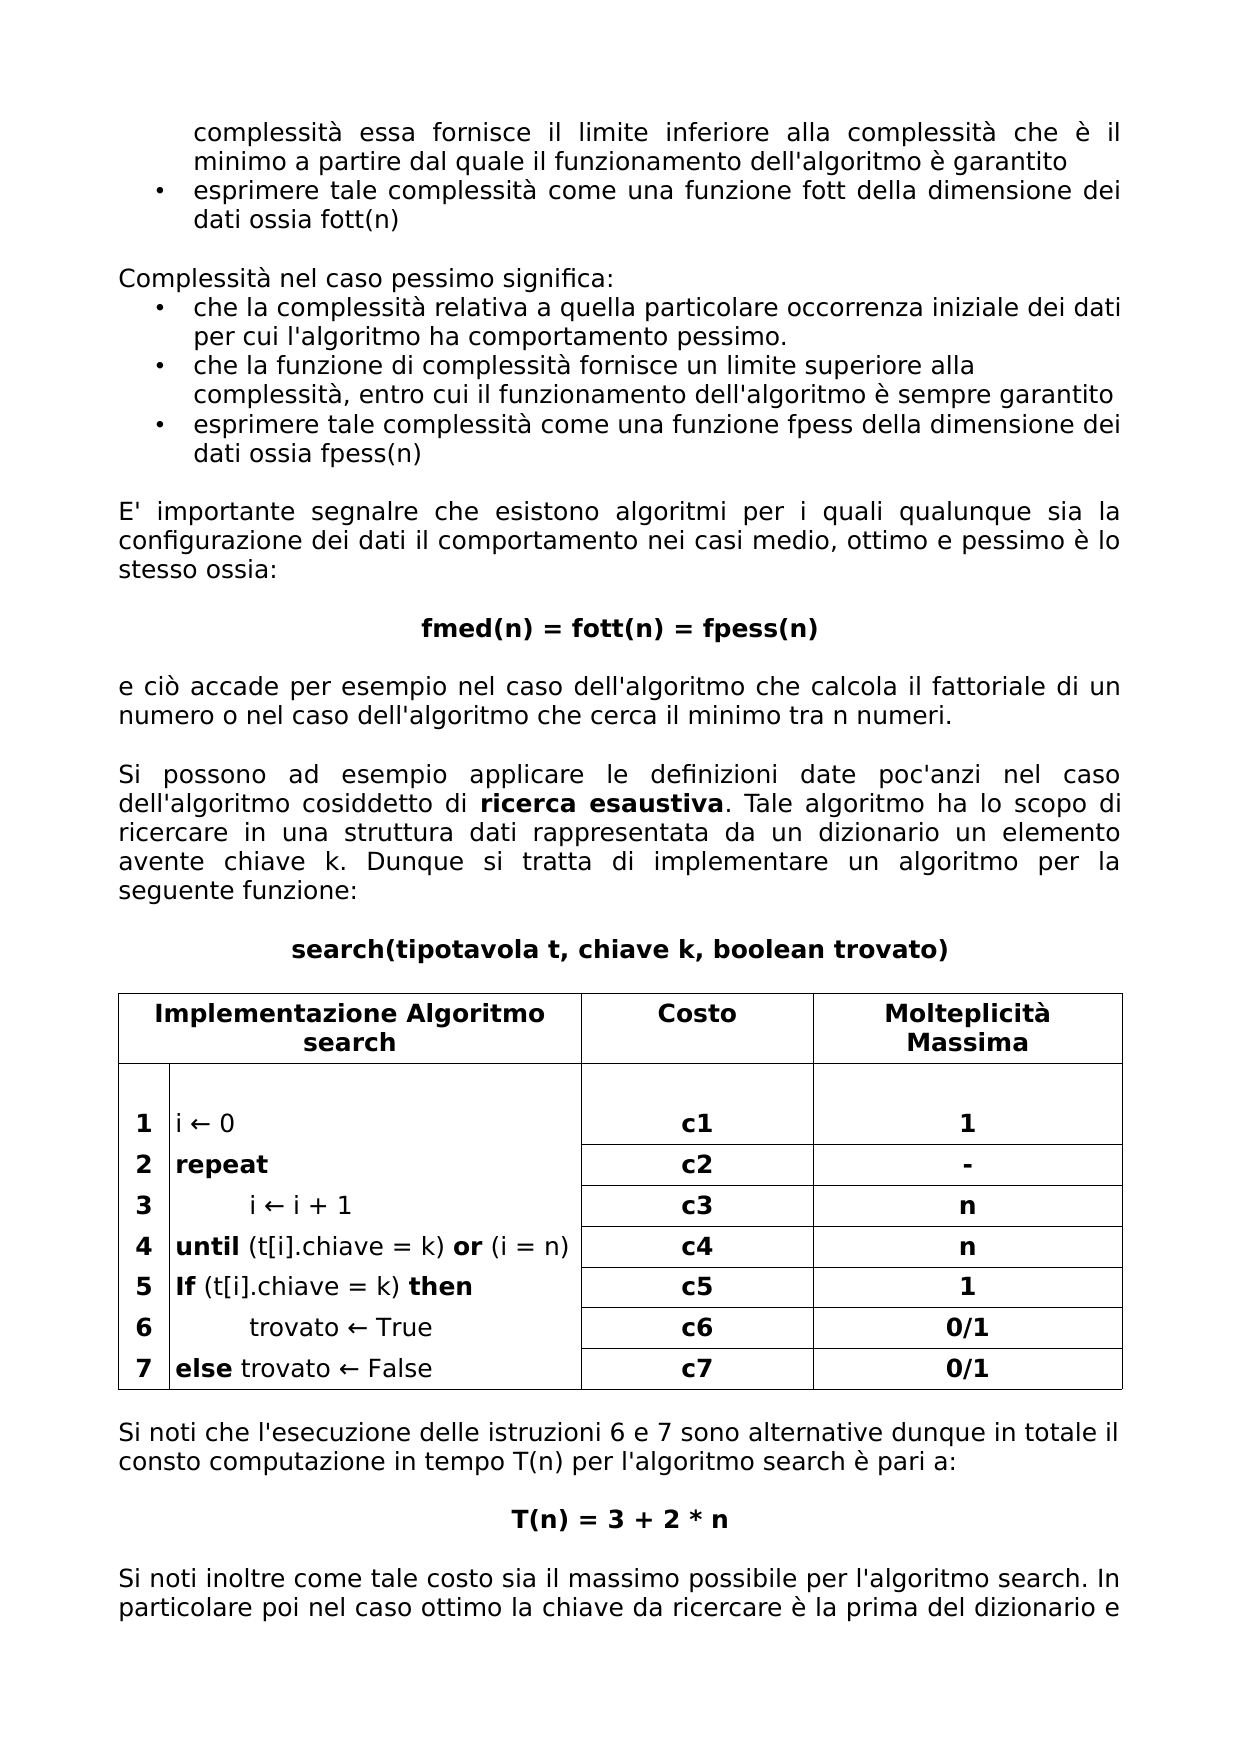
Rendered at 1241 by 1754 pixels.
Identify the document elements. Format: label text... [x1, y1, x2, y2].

table_cell c3 [582, 1186, 813, 1226]
table_cell c7 [582, 1349, 813, 1389]
table_cell 1 [814, 1268, 1122, 1307]
list esprimere tale complessità come una funzione fott della dimensione dei dati ossia fott(n) [156, 176, 1122, 235]
list che la complessità relativa a quella particolare occorrenza iniziale dei dati per cui l'algoritmo ha comportamento pessimo. [156, 293, 1122, 351]
table_cell If (t[i].chiave = k) then [170, 1267, 581, 1307]
table_cell i ← 0 [170, 1104, 581, 1144]
text Complessità nel caso pessimo significa: [118, 264, 1122, 293]
text e ciò accade per esempio nel caso dell'algoritmo che calcola il fattoriale di un numero o nel caso dell'algoritmo che cerca il minimo tra n numeri. [118, 672, 1122, 731]
table_cell else trovato ← False [170, 1348, 581, 1389]
table_cell trovato ← True [170, 1307, 581, 1348]
list complessità essa fornisce il limite inferiore alla complessità che è il minimo a partire dal quale il funzionamento dell'algoritmo è garantito [156, 118, 1122, 176]
table_cell c2 [582, 1145, 813, 1185]
table_header Costo [582, 994, 813, 1063]
text T(n) = 3 + 2 * n [118, 1506, 1122, 1535]
table_cell [170, 1064, 581, 1104]
table_cell 7 [119, 1348, 169, 1389]
table_cell c6 [582, 1308, 813, 1348]
table_cell until (t[i].chiave = k) or (i = n) [170, 1226, 581, 1267]
table_cell n [814, 1186, 1122, 1226]
text search(tipotavola t, chiave k, boolean trovato) [118, 935, 1122, 964]
table_cell c4 [582, 1227, 813, 1267]
table_cell 3 [119, 1185, 169, 1226]
table_cell c1 [582, 1104, 813, 1144]
table_cell 0/1 [814, 1349, 1122, 1389]
table_cell 1 [119, 1104, 169, 1144]
table_cell repeat [170, 1144, 581, 1185]
table_cell 2 [119, 1144, 169, 1185]
text E' importante segnalre che esistono algoritmi per i quali qualunque sia la configurazione dei dati il comportamento nei casi medio, ottimo e pessimo è lo stesso ossia: [118, 497, 1122, 585]
table_cell 0/1 [814, 1308, 1122, 1348]
table_header Implementazione Algoritmo search [119, 994, 581, 1063]
table_cell i ← i + 1 [170, 1185, 581, 1226]
table_cell - [814, 1145, 1122, 1185]
text fmed(n) = fott(n) = fpess(n) [118, 614, 1122, 643]
text Si noti inoltre come tale costo sia il massimo possibile per l'algoritmo search. In particolare poi nel caso ottimo la chiave da ricercare è la prima del dizionario e [118, 1564, 1122, 1622]
list esprimere tale complessità come una funzione fpess della dimensione dei dati ossia fpess(n) [156, 410, 1122, 468]
table_cell [582, 1064, 813, 1104]
table_cell [119, 1064, 169, 1104]
table_header Molteplicità Massima [814, 994, 1122, 1063]
text Si possono ad esempio applicare le definizioni date poc'anzi nel caso dell'algoritmo cosiddetto di ricerca esaustiva. Tale algoritmo ha lo scopo di ricercare in una struttura dati rappresentata da un dizionario un elemento avente chiave k. Dunque si tratta di implementare un algoritmo per la seguente funzione: [118, 760, 1122, 906]
table_cell 4 [119, 1226, 169, 1267]
table_cell [814, 1064, 1122, 1104]
table_cell 6 [119, 1307, 169, 1348]
text Si noti che l'esecuzione delle istruzioni 6 e 7 sono alternative dunque in totale il consto computazione in tempo T(n) per l'algoritmo search è pari a: [118, 1418, 1122, 1476]
table_cell n [814, 1227, 1122, 1267]
list che la funzione di complessità fornisce un limite superiore alla complessità, entro cui il funzionamento dell'algoritmo è sempre garantito [156, 351, 1122, 410]
table_cell c5 [582, 1268, 813, 1307]
table_cell 1 [814, 1104, 1122, 1144]
table_cell 5 [119, 1267, 169, 1307]
